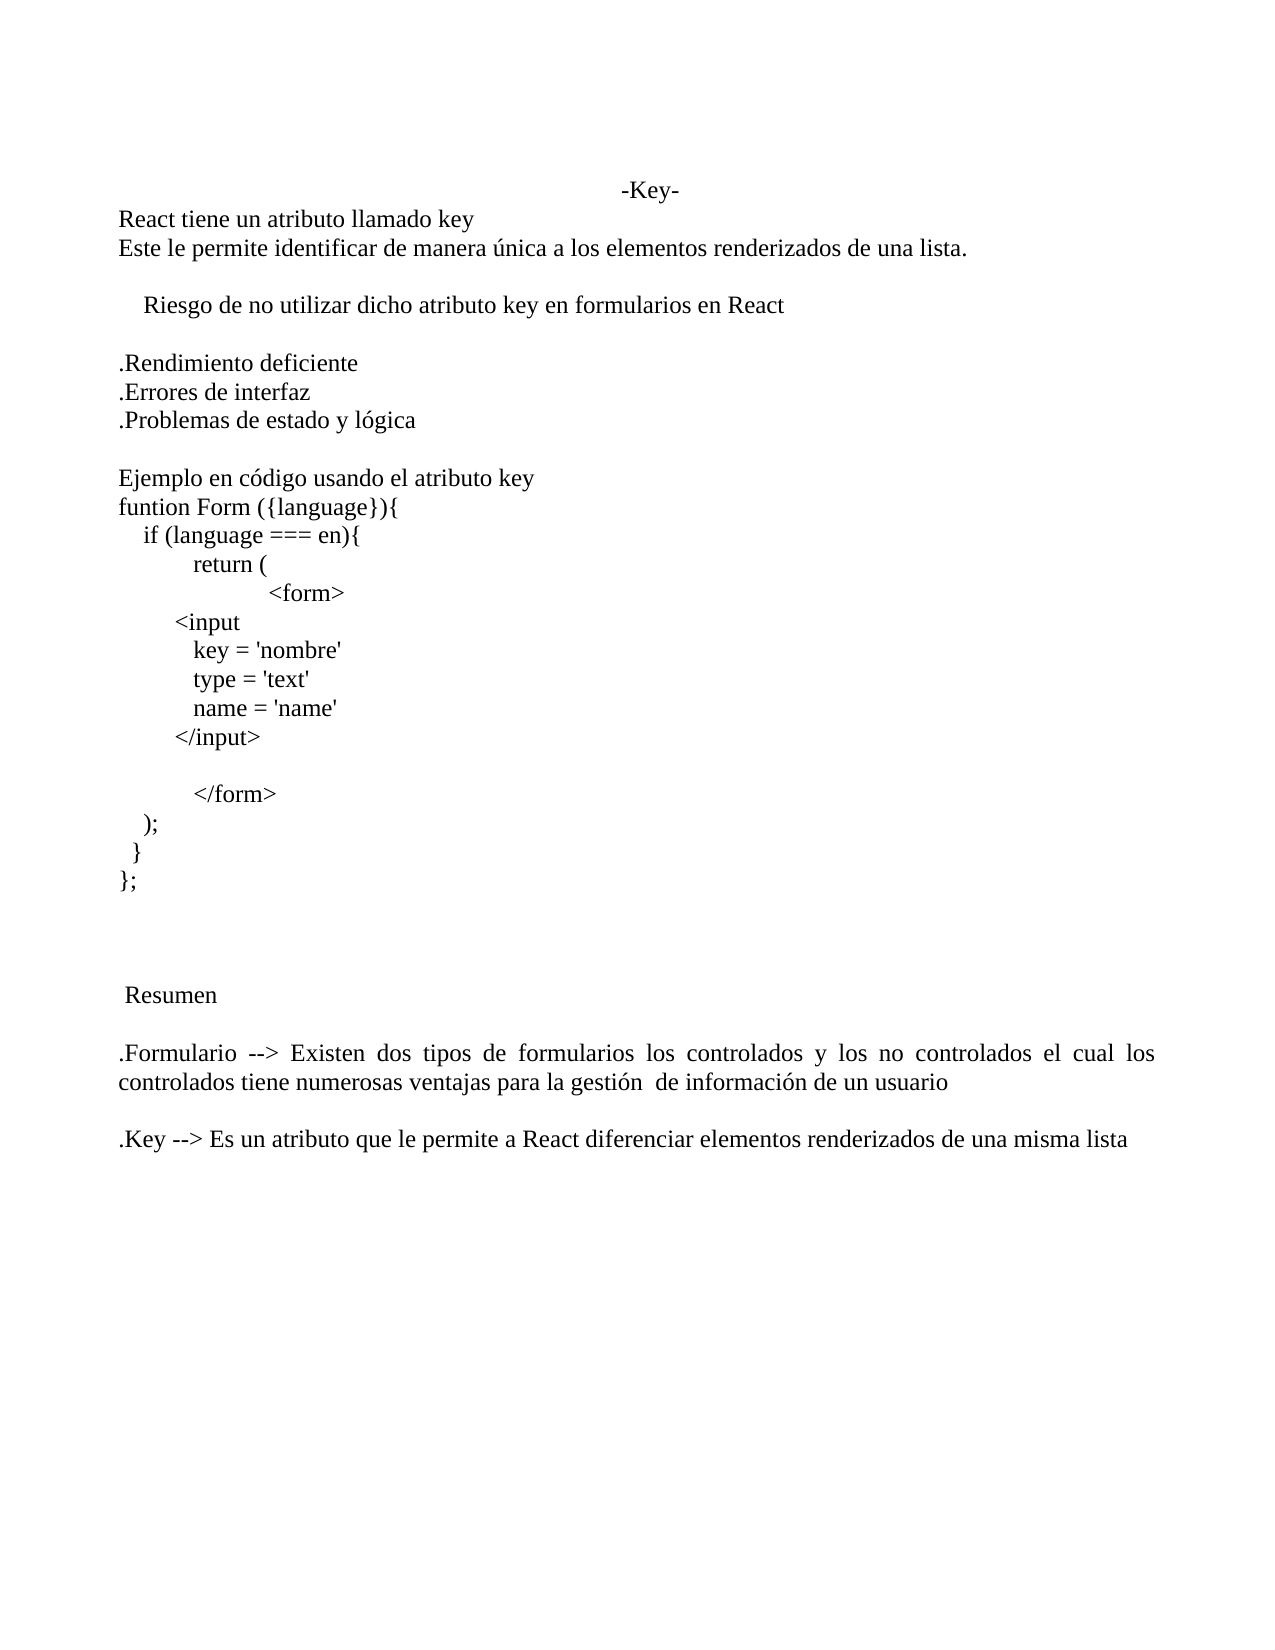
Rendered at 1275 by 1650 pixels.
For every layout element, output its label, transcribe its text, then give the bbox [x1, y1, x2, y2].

text type = 'text' [118, 664, 1157, 693]
text name = 'name' [118, 693, 1157, 722]
text ); [118, 808, 1157, 837]
text funtion Form ({language}){ [118, 492, 1157, 521]
text }; [118, 866, 1157, 894]
text Riesgo de no utilizar dicho atributo key en formularios en React [118, 291, 1157, 319]
text key = 'nombre' [118, 636, 1157, 664]
text .Problemas de estado y lógica [118, 406, 1157, 434]
text -Key- [118, 176, 1157, 204]
text React tiene un atributo llamado key [118, 204, 1157, 233]
text } [118, 837, 1157, 866]
text </input> [118, 722, 1157, 751]
text <input [118, 607, 1157, 636]
text .Errores de interfaz [118, 377, 1157, 406]
text if (language === en){ [118, 521, 1157, 549]
text .Formulario --> Existen dos tipos de formularios los controlados y los no controlados el cual los controlados tiene numerosas ventajas para la gestión de información de un usuario [118, 1038, 1157, 1096]
text .Rendimiento deficiente [118, 348, 1157, 377]
text <form> [118, 578, 1157, 607]
text Este le permite identificar de manera única a los elementos renderizados de una lista. [118, 233, 1157, 262]
text .Key --> Es un atributo que le permite a React diferenciar elementos renderizados de una misma lista [118, 1124, 1157, 1153]
text Ejemplo en código usando el atributo key [118, 463, 1157, 492]
text Resumen [118, 981, 1157, 1009]
text return ( [118, 549, 1157, 578]
text </form> [118, 779, 1157, 808]
